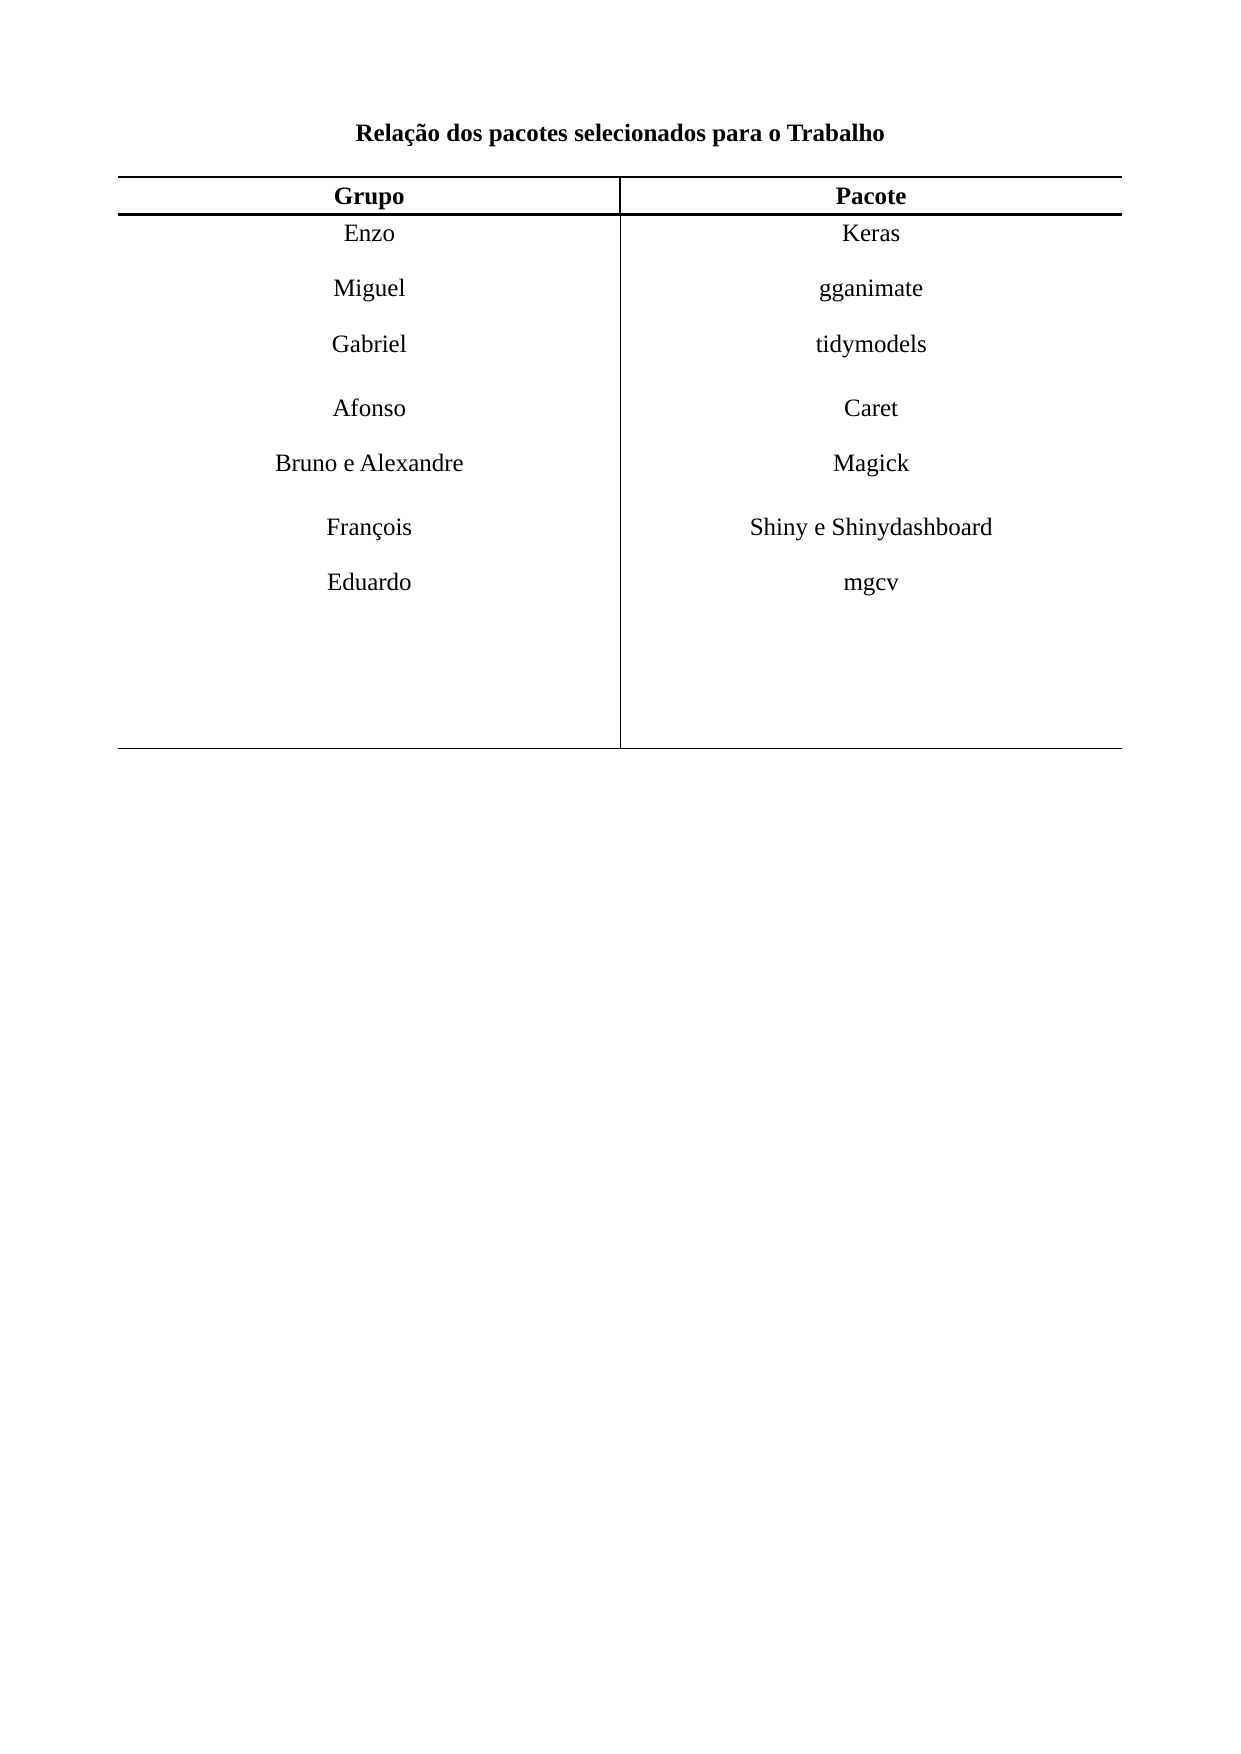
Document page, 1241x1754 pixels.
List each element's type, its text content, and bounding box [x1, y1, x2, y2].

table_cell [621, 629, 1122, 684]
table_cell tidymodels [621, 326, 1122, 390]
table_cell Bruno e Alexandre [118, 445, 620, 509]
table_cell Magick [621, 445, 1122, 509]
table_cell mgcv [621, 564, 1122, 628]
table_cell Keras [621, 216, 1122, 271]
table_cell Afonso [118, 390, 620, 445]
text Relação dos pacotes selecionados para o Trabalho [118, 118, 1122, 147]
table_header Grupo [118, 178, 619, 213]
table_cell François [118, 509, 620, 564]
table_cell Miguel [118, 271, 620, 326]
table_cell [118, 629, 620, 684]
table_cell Eduardo [118, 564, 620, 628]
table_cell [621, 684, 1122, 748]
table_cell Gabriel [118, 326, 620, 390]
table_cell gganimate [621, 271, 1122, 326]
table_cell [118, 684, 620, 748]
table_header Pacote [621, 178, 1122, 213]
table_cell [118, 749, 620, 812]
table_cell Shiny e Shinydashboard [621, 509, 1122, 564]
table_cell Enzo [118, 216, 620, 271]
table_cell Caret [621, 390, 1122, 445]
table_cell [620, 749, 1122, 812]
